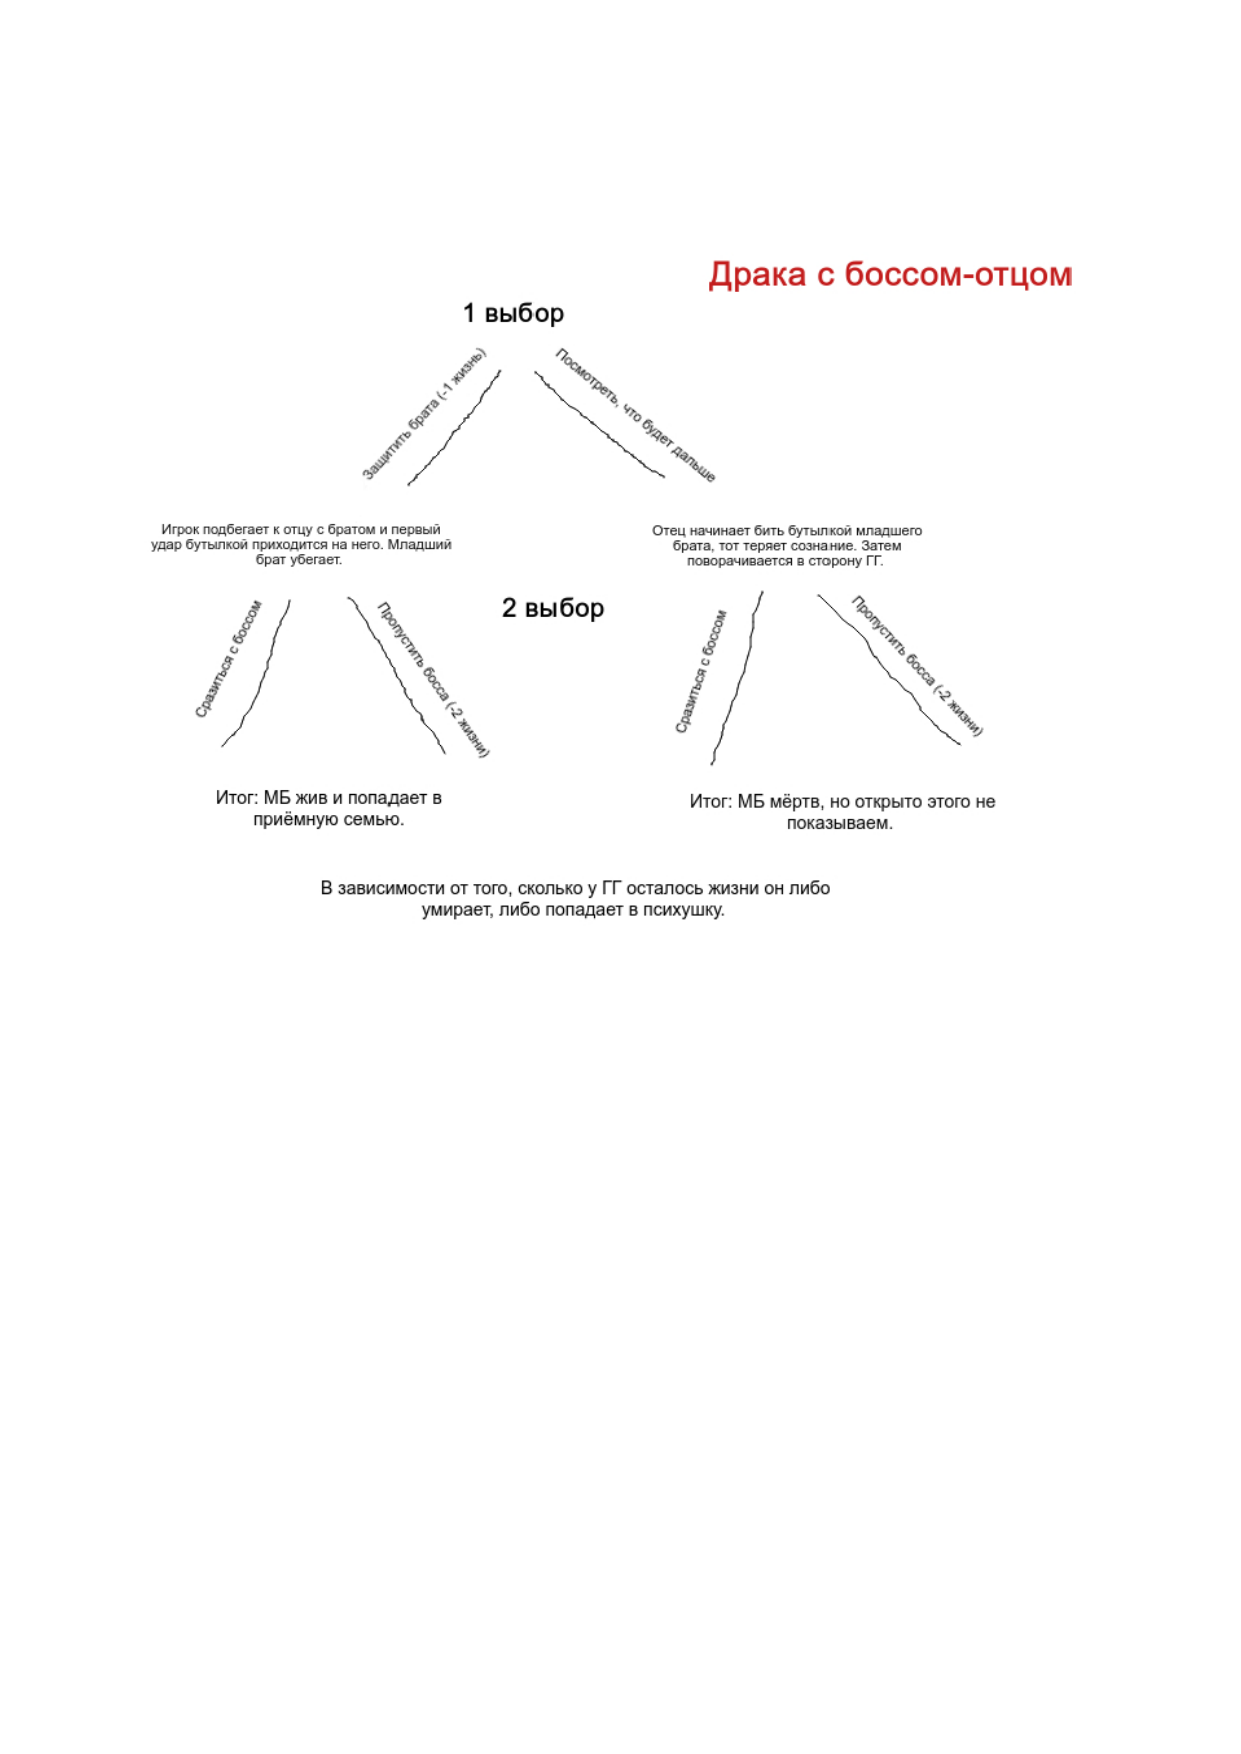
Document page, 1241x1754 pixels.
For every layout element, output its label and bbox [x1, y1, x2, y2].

picture [102, 233, 1138, 986]
